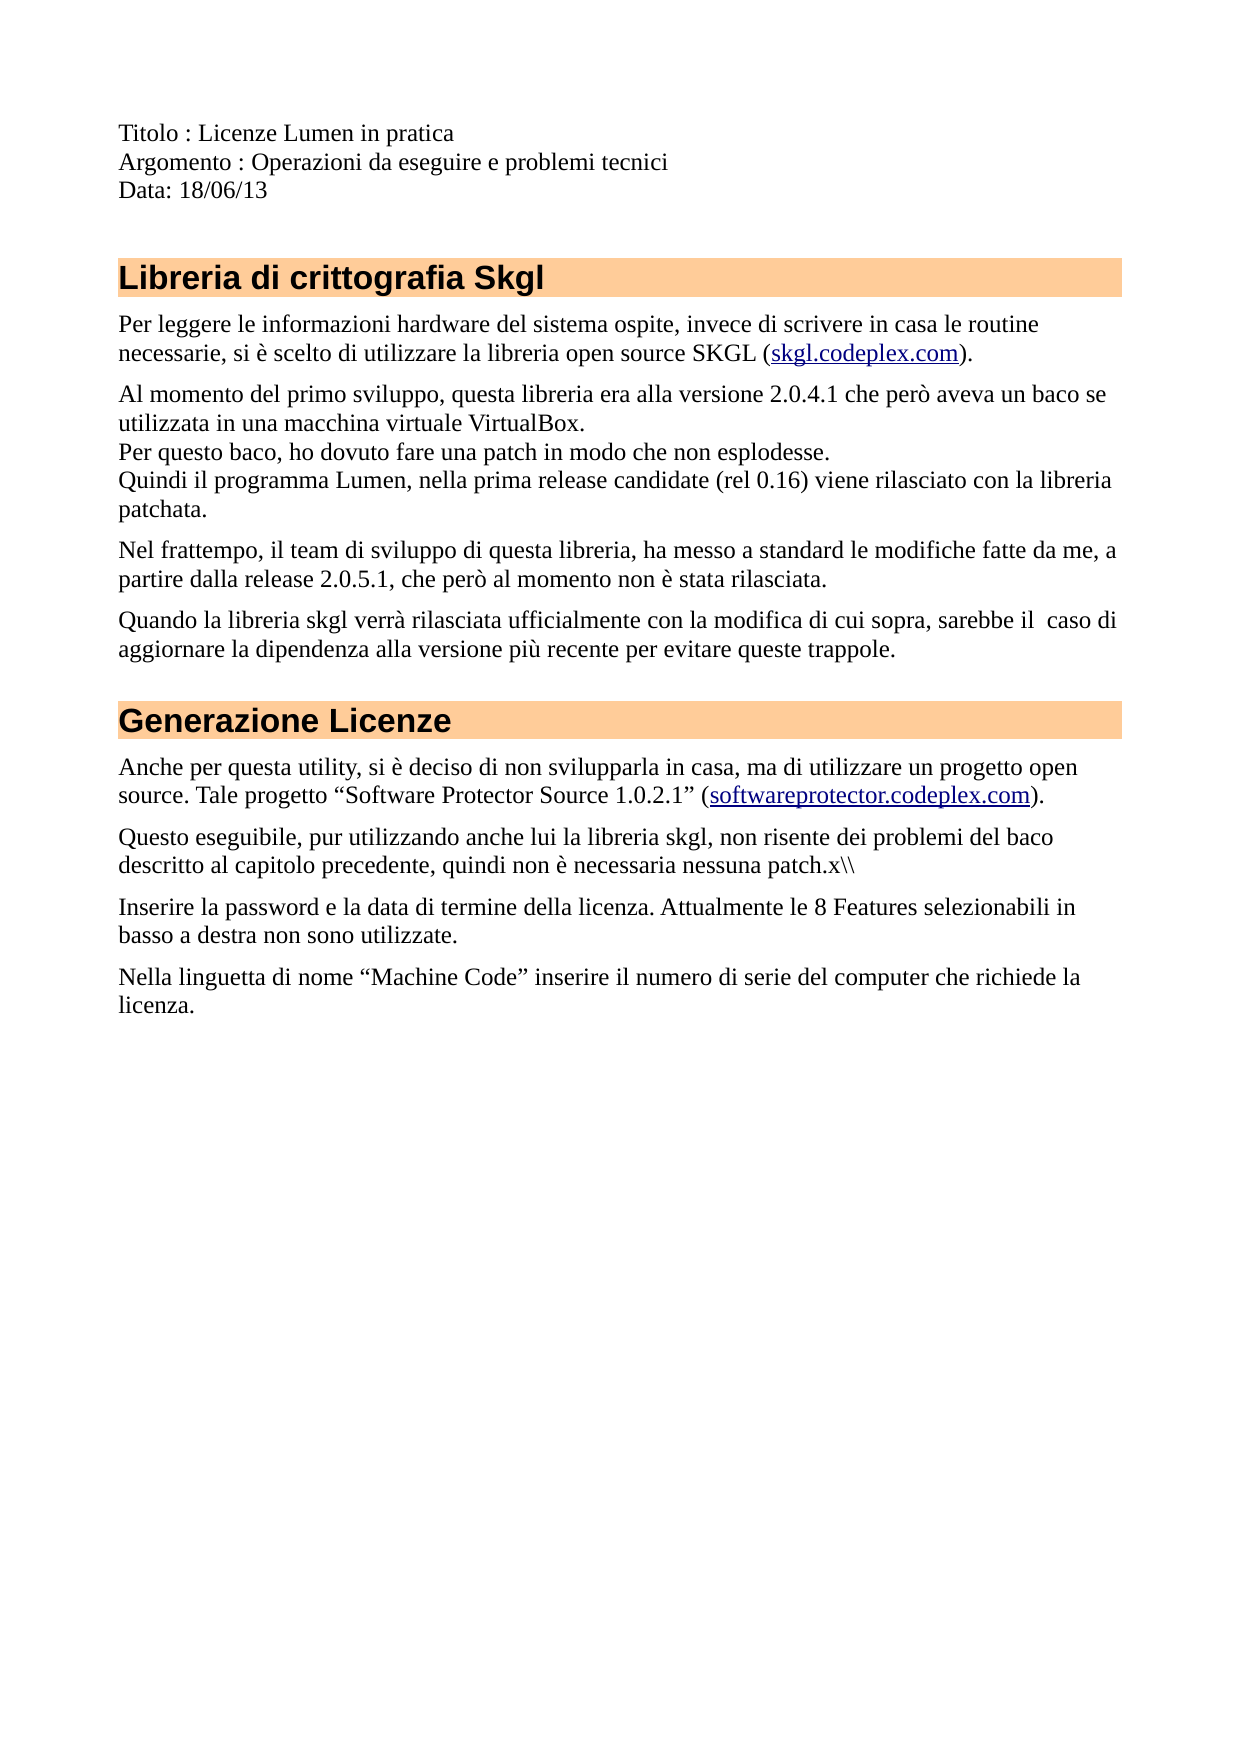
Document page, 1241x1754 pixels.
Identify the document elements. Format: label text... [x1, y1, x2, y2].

text Quando la libreria skgl verrà rilasciata ufficialmente con la modifica di cui sopra, sarebbe il caso di aggiornare la dipendenza alla versione più recente per evitare queste trappole. [118, 606, 1122, 663]
subtitle Generazione Licenze [118, 701, 1122, 739]
text Al momento del primo sviluppo, questa libreria era alla versione 2.0.4.1 che però aveva un baco se utilizzata in una macchina virtuale VirtualBox. Per questo baco, ho dovuto fare una patch in modo che non esplodesse. Quindi il programma Lumen, nella prima release candidate (rel 0.16) viene rilasciato con la libreria patchata. [118, 379, 1122, 523]
subtitle Libreria di crittografia Skgl [118, 258, 1122, 297]
text Per leggere le informazioni hardware del sistema ospite, invece di scrivere in casa le routine necessarie, si è scelto di utilizzare la libreria open source SKGL (skgl.codeplex.com). [118, 309, 1122, 367]
text Anche per questa utility, si è deciso di non svilupparla in casa, ma di utilizzare un progetto open source. Tale progetto “Software Protector Source 1.0.2.1” (softwareprotector.codeplex.com). [118, 752, 1122, 809]
text Inserire la password e la data di termine della licenza. Attualmente le 8 Features selezionabili in basso a destra non sono utilizzate. [118, 892, 1122, 949]
text Titolo : Licenze Lumen in pratica [118, 118, 1122, 147]
text Nel frattempo, il team di sviluppo di questa libreria, ha messo a standard le modifiche fatte da me, a partire dalla release 2.0.5.1, che però al momento non è stata rilasciata. [118, 536, 1122, 593]
text Argomento : Operazioni da eseguire e problemi tecnici [118, 147, 1122, 176]
text Nella linguetta di nome “Machine Code” inserire il numero di serie del computer che richiede la licenza. [118, 962, 1122, 1019]
text Data: 18/06/13 [118, 176, 1122, 204]
text Questo eseguibile, pur utilizzando anche lui la libreria skgl, non risente dei problemi del baco descritto al capitolo precedente, quindi non è necessaria nessuna patch.x\\ [118, 822, 1122, 879]
